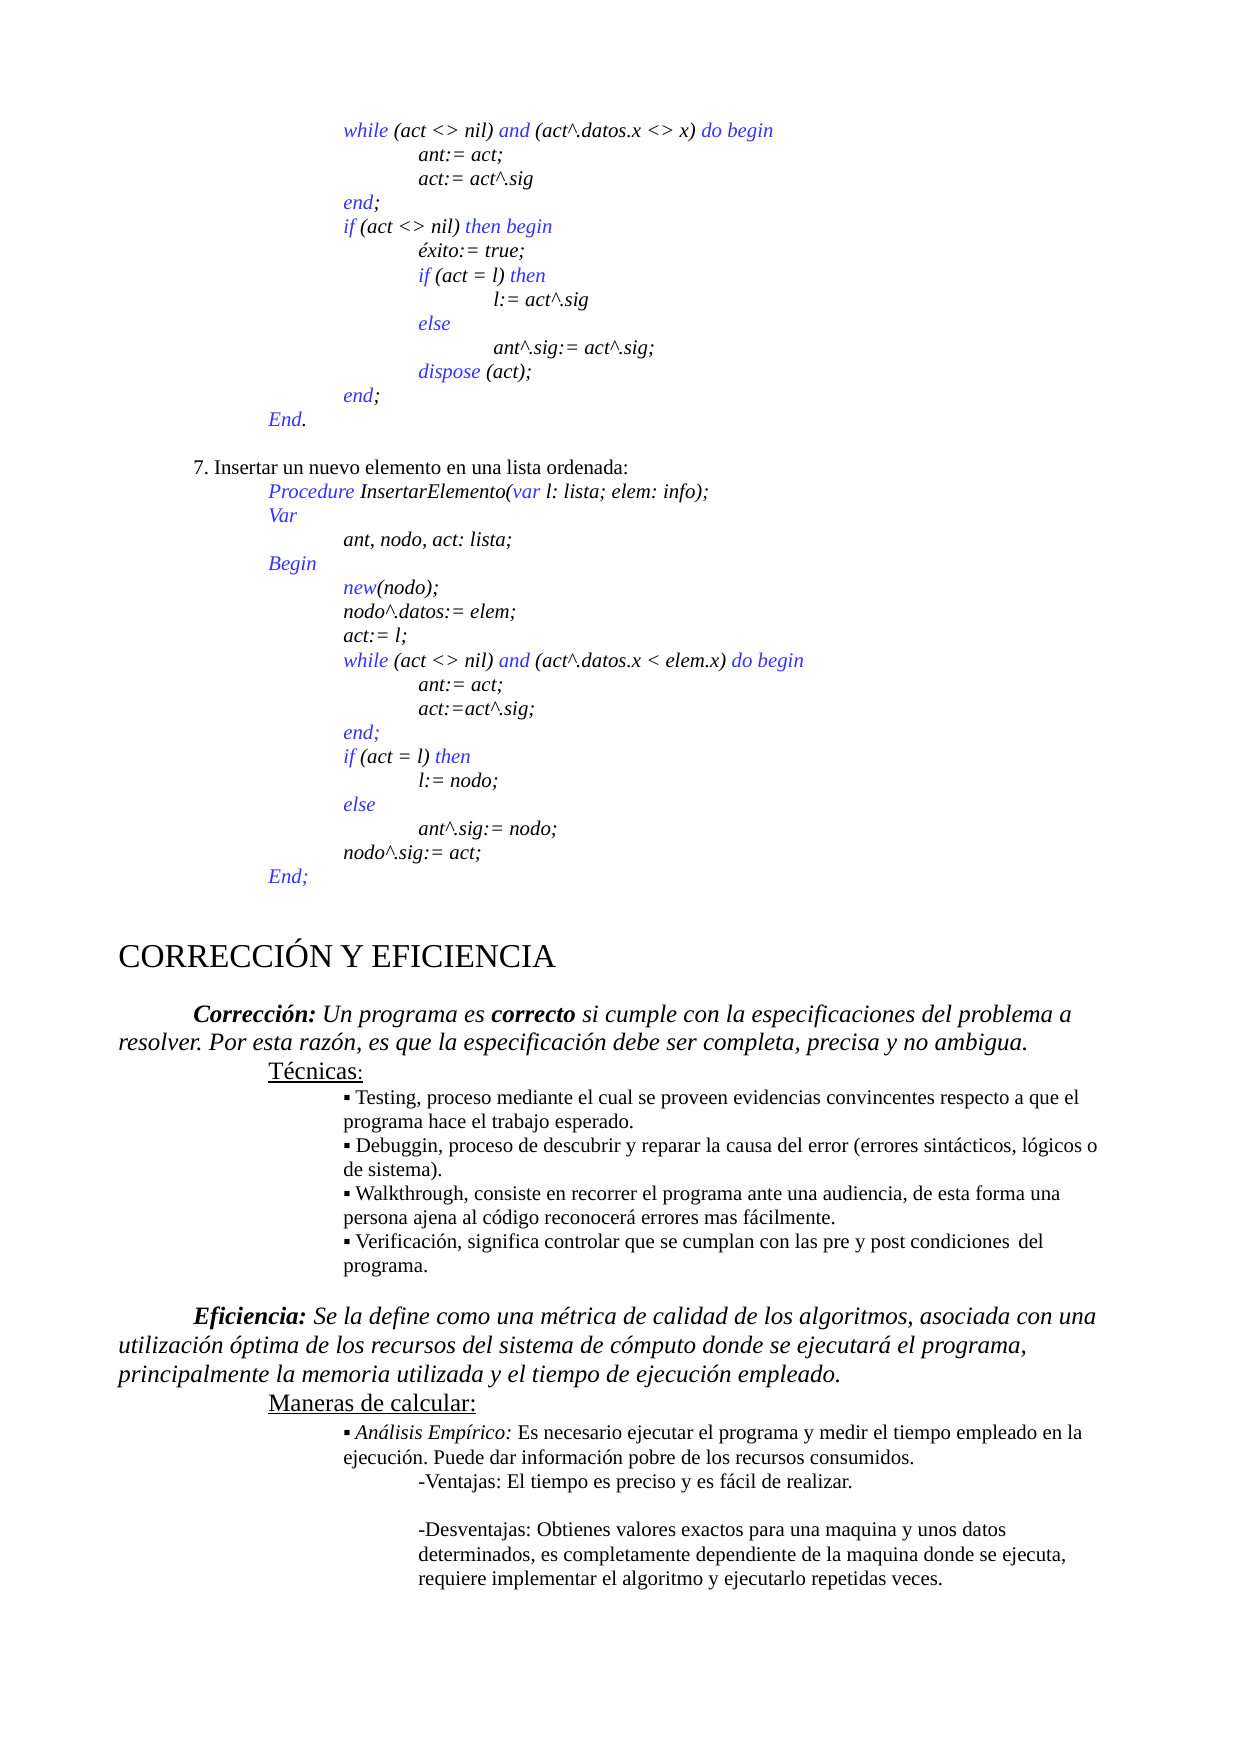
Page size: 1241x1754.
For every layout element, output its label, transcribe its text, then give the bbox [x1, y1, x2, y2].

text Procedure InsertarElemento(var l: lista; elem: info); [118, 479, 1122, 503]
text Eficiencia: Se la define como una métrica de calidad de los algoritmos, asociada con una utilización óptima de los recursos del sistema de cómputo donde se ejecutará el programa, principalmente la memoria utilizada y el tiempo de ejecución empleado. [118, 1301, 1122, 1388]
text End; [118, 864, 1122, 888]
text dispose (act); [118, 359, 1122, 383]
text -Desventajas: Obtienes valores exactos para una maquina y unos datos determinados, es completamente dependiente de la maquina donde se ejecuta, requiere implementar el algoritmo y ejecutarlo repetidas veces. [118, 1517, 1122, 1589]
text ant, nodo, act: lista; [118, 527, 1122, 551]
text Corrección: Un programa es correcto si cumple con la especificaciones del problema a resolver. Por esta razón, es que la especificación debe ser completa, precisa y no ambigua. [118, 999, 1122, 1056]
text end; [118, 190, 1122, 214]
text éxito:= true; [118, 238, 1122, 262]
text act:= l; [118, 623, 1122, 647]
text ant:= act; [118, 672, 1122, 696]
text if (act = l) then [118, 262, 1122, 287]
text if (act <> nil) then begin [118, 214, 1122, 238]
text while (act <> nil) and (act^.datos.x < elem.x) do begin [118, 647, 1122, 672]
text ant^.sig:= act^.sig; [118, 335, 1122, 359]
text ▪ Testing, proceso mediante el cual se proveen evidencias convincentes respecto a que el programa hace el trabajo esperado. [118, 1085, 1122, 1133]
text Técnicas: [118, 1056, 1122, 1085]
text ▪ Análisis Empírico: Es necesario ejecutar el programa y medir el tiempo empleado en la ejecución. Puede dar información pobre de los recursos consumidos. [118, 1416, 1122, 1469]
text end; [118, 383, 1122, 407]
text -Ventajas: El tiempo es preciso y es fácil de realizar. [118, 1469, 1122, 1493]
text while (act <> nil) and (act^.datos.x <> x) do begin [118, 118, 1122, 142]
text Maneras de calcular: [118, 1388, 1122, 1416]
text if (act = l) then [118, 744, 1122, 768]
text 7. Insertar un nuevo elemento en una lista ordenada: [118, 455, 1122, 479]
text Begin [118, 551, 1122, 575]
text ▪ Walkthrough, consiste en recorrer el programa ante una audiencia, de esta forma una persona ajena al código reconocerá errores mas fácilmente. [118, 1181, 1122, 1229]
text else [118, 311, 1122, 335]
text else [118, 792, 1122, 816]
text ant^.sig:= nodo; [118, 816, 1122, 840]
text act:=act^.sig; [118, 696, 1122, 720]
text End. [118, 407, 1122, 431]
text ▪ Debuggin, proceso de descubrir y reparar la causa del error (errores sintácticos, lógicos o de sistema). [118, 1133, 1122, 1181]
text l:= nodo; [118, 768, 1122, 792]
text act:= act^.sig [118, 166, 1122, 190]
text nodo^.sig:= act; [118, 840, 1122, 864]
text ant:= act; [118, 142, 1122, 166]
text new(nodo); [118, 575, 1122, 599]
text Var [118, 503, 1122, 527]
text nodo^.datos:= elem; [118, 599, 1122, 623]
text l:= act^.sig [118, 287, 1122, 311]
text CORRECCIÓN Y EFICIENCIA [118, 936, 1122, 974]
text ▪ Verificación, significa controlar que se cumplan con las pre y post condiciones del programa. [118, 1229, 1122, 1277]
text end; [118, 720, 1122, 744]
